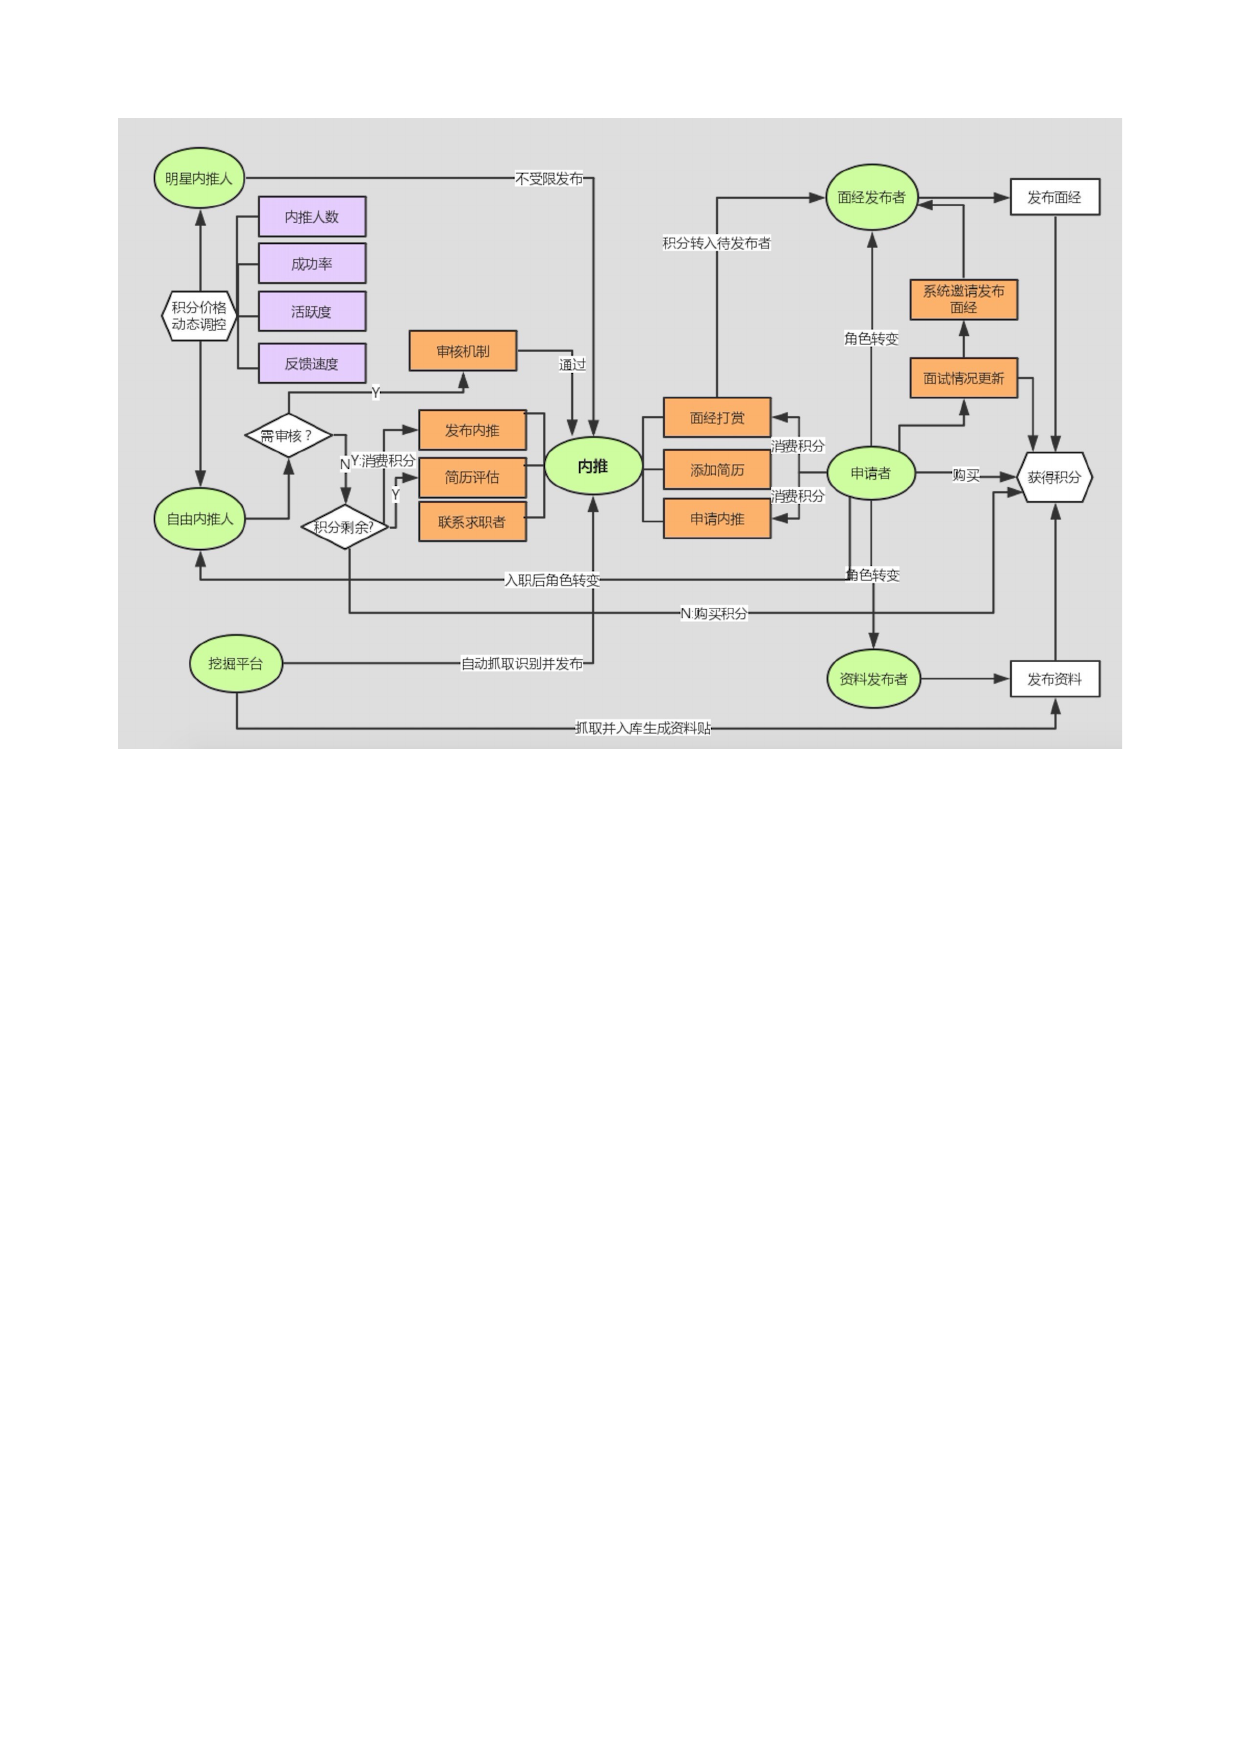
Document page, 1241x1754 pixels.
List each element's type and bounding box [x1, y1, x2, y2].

picture [118, 118, 1123, 749]
